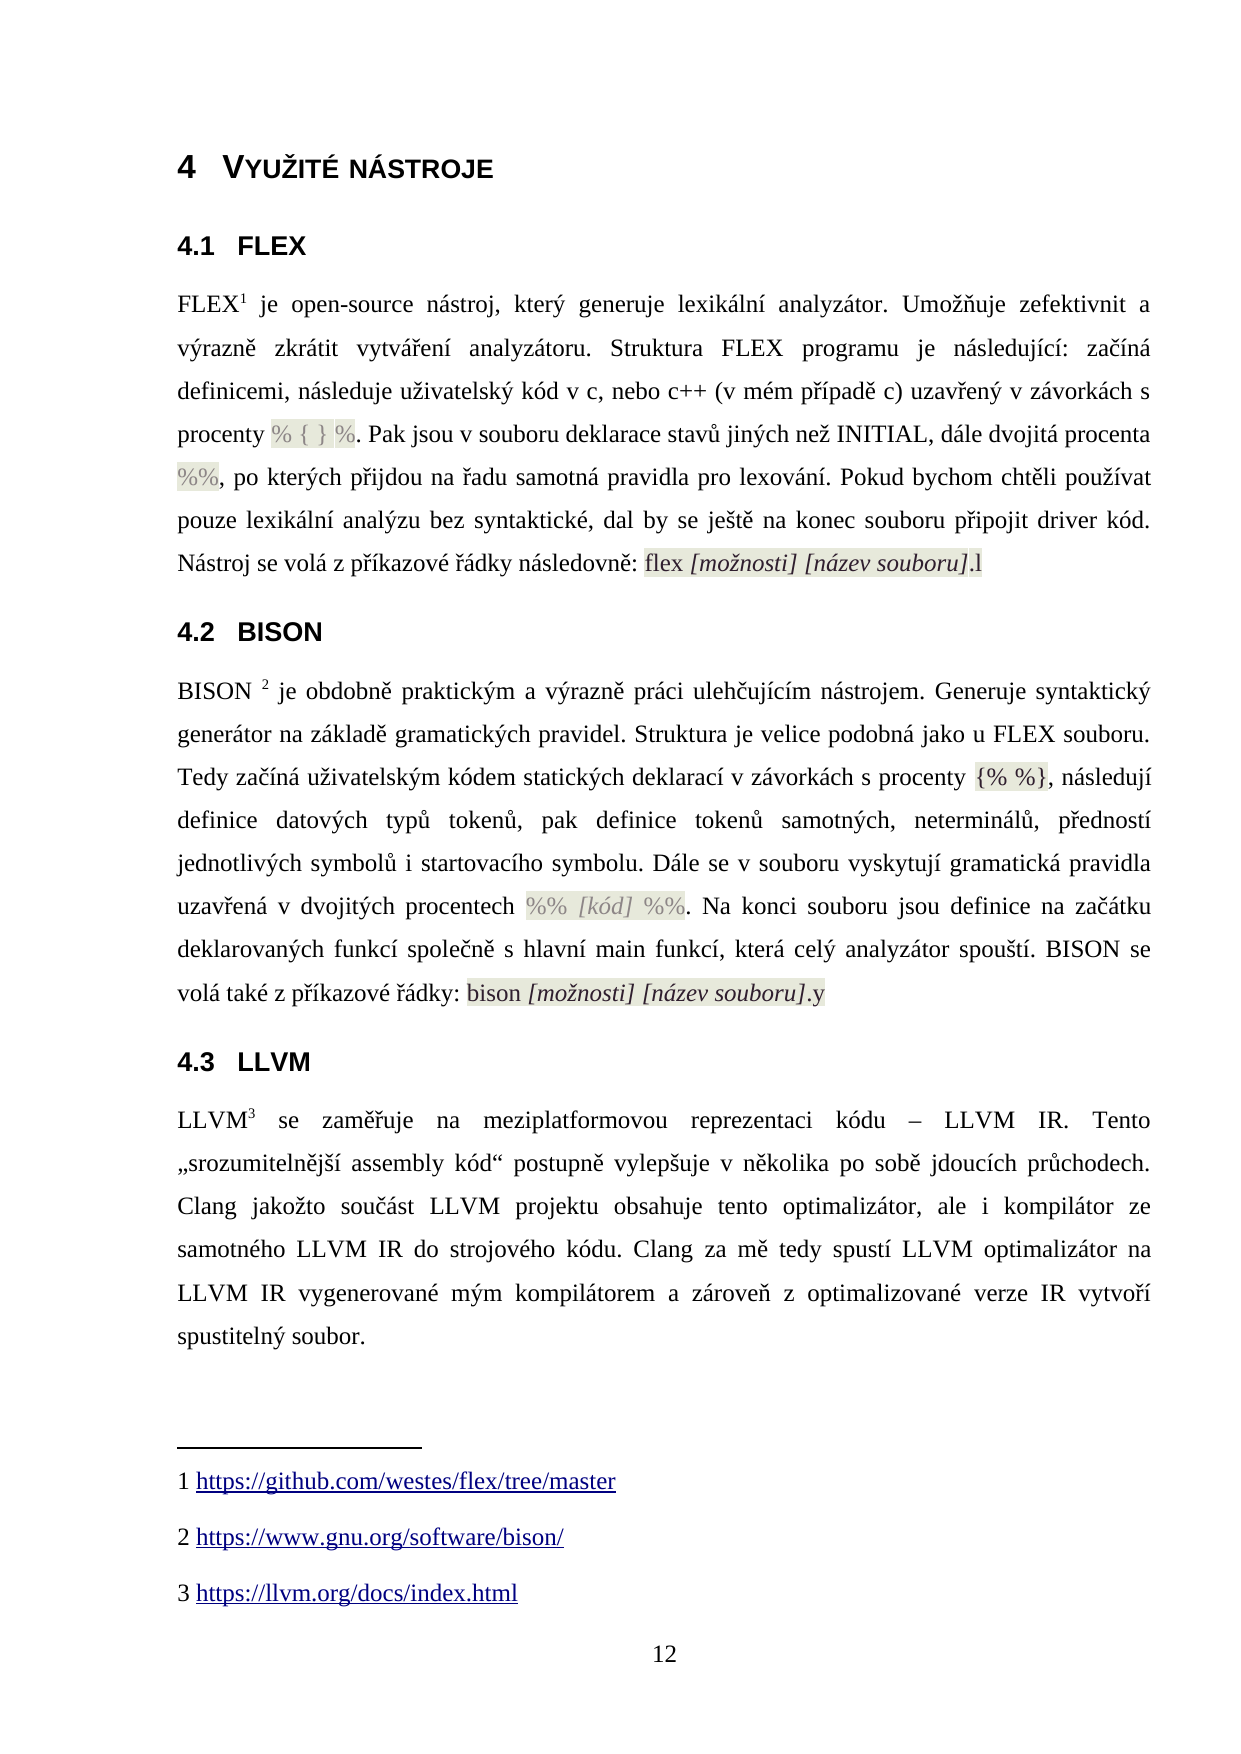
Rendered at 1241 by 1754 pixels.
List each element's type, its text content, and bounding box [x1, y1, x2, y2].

text BISON je obdobně praktickým a výrazně práci ulehčujícím nástrojem. Generuje syntaktický generátor na základě gramatických pravidel. Struktura je velice podobná jako u FLEX souboru. Tedy začíná uživatelským kódem statických deklarací v závorkách s procenty {% %}, následují definice datových typů tokenů, pak definice tokenů samotných, neterminálů, předností jednotlivých symbolů i startovacího symbolu. Dále se v souboru vyskytují gramatická pravidla uzavřená v dvojitých procentech %% [kód] %%. Na konci souboru jsou definice na začátku deklarovaných funkcí společně s hlavní main funkcí, která celý analyzátor spouští. BISON se volá také z příkazové řádky: bison [možnosti] [název souboru].y [177, 676, 1152, 1006]
subtitle FLEX [177, 230, 1152, 261]
text LLVM se zaměřuje na meziplatformovou reprezentaci kódu – LLVM IR. Tento „srozumitelnější assembly kód“ postupně vylepšuje v několika po sobě jdoucích průchodech. Clang jakožto součást LLVM projektu obsahuje tento optimalizátor, ale i kompilátor ze samotného LLVM IR do strojového kódu. Clang za mě tedy spustí LLVM optimalizátor na LLVM IR vygenerované mým kompilátorem a zároveň z optimalizované verze IR vytvoří spustitelný soubor. [177, 1105, 1152, 1349]
text https://llvm.org/docs/index.html [177, 1578, 1152, 1606]
subtitle LLVM [177, 1046, 1152, 1077]
subtitle Využité nástroje [177, 148, 1152, 186]
subtitle BISON [177, 616, 1152, 648]
text FLEX je open-source nástroj, který generuje lexikální analyzátor. Umožňuje zefektivnit a výrazně zkrátit vytváření analyzátoru. Struktura FLEX programu je následující: začíná definicemi, následuje uživatelský kód v c, nebo c++ (v mém případě c) uzavřený v závorkách s procenty % { } %. Pak jsou v souboru deklarace stavů jiných než INITIAL, dále dvojitá procenta %%, po kterých přijdou na řadu samotná pravidla pro lexování. Pokud bychom chtěli používat pouze lexikální analýzu bez syntaktické, dal by se ještě na konec souboru připojit driver kód. Nástroj se volá z příkazové řádky následovně: flex [možnosti] [název souboru].l [177, 289, 1152, 577]
text https://www.gnu.org/software/bison/ [177, 1522, 1152, 1551]
text https://github.com/westes/flex/tree/master [177, 1466, 1152, 1495]
